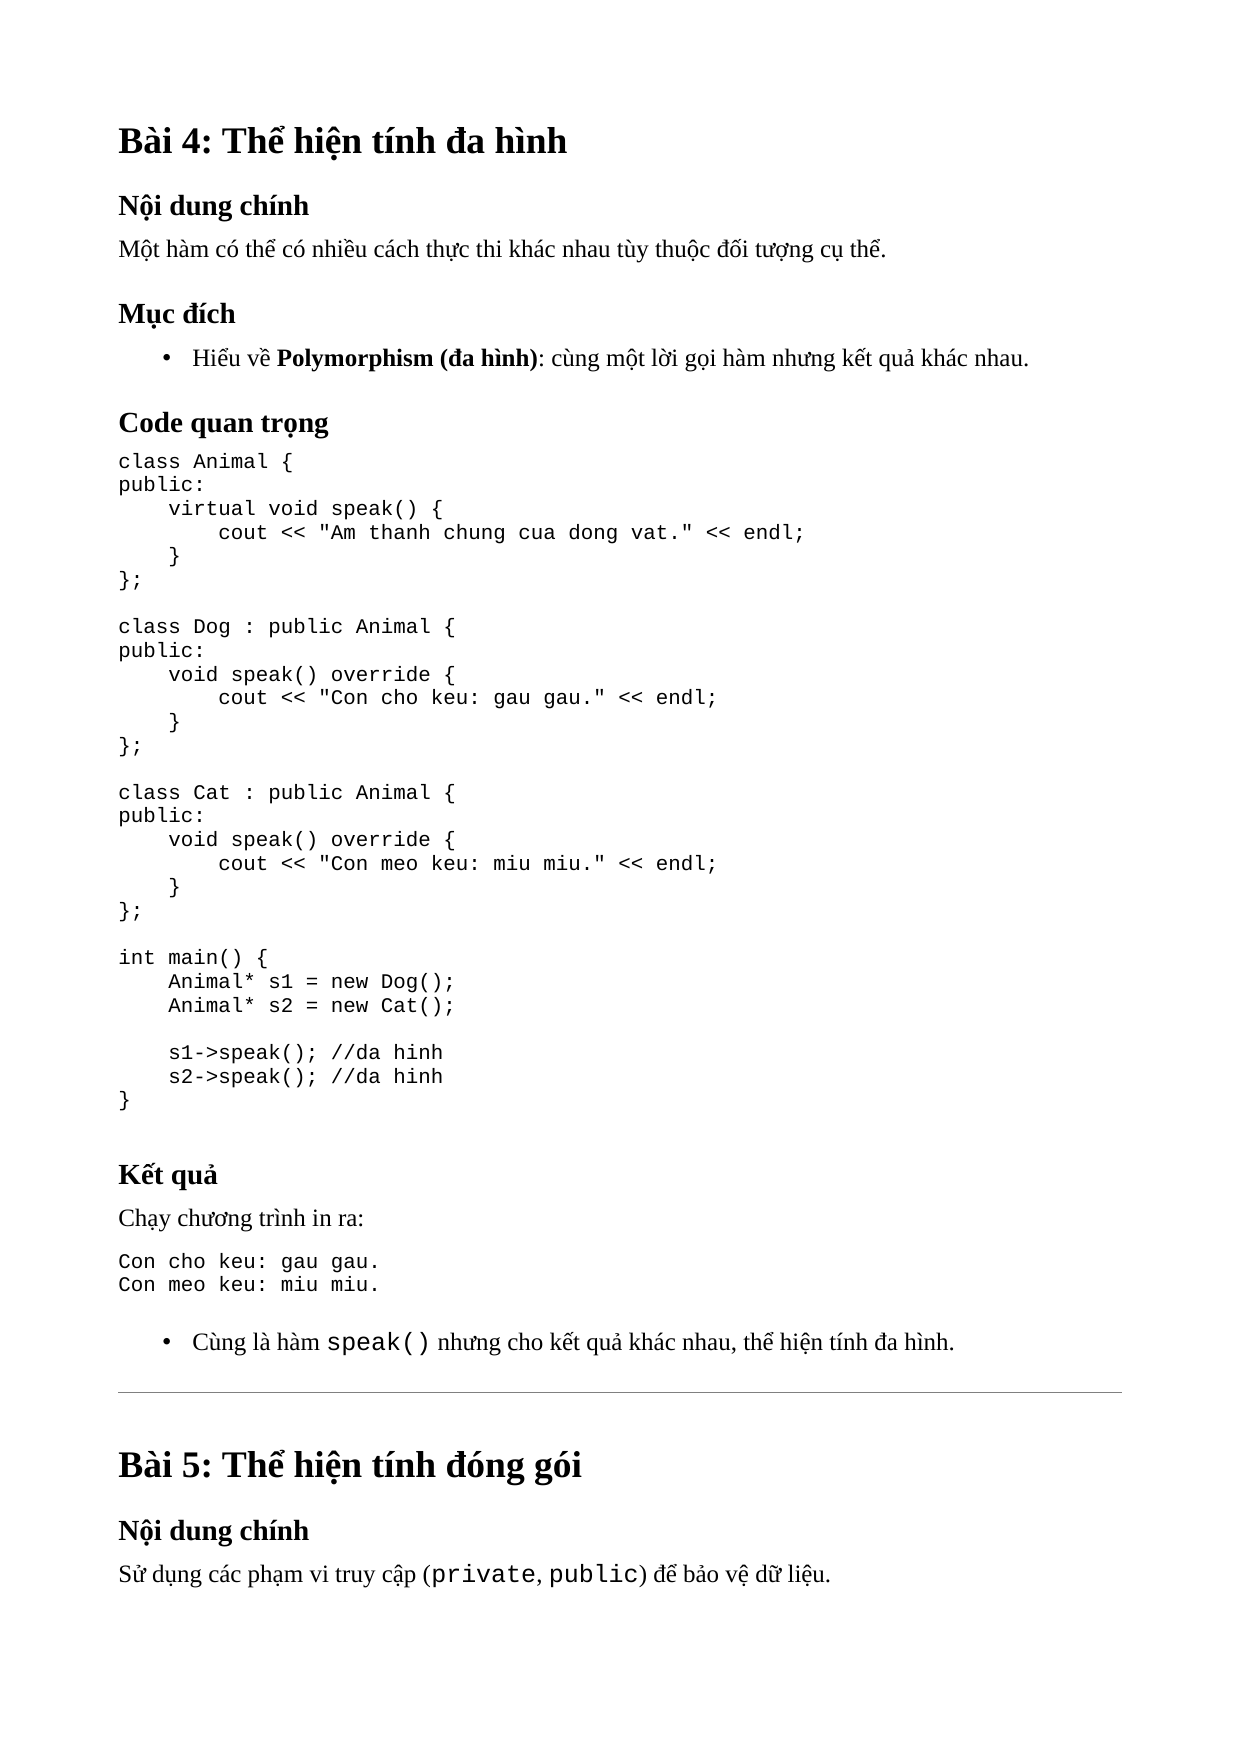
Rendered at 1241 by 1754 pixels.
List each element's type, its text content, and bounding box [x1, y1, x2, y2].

subtitle Nội dung chính [118, 1513, 1122, 1546]
text }; [118, 569, 1122, 593]
text }; [118, 900, 1122, 924]
text } [118, 1089, 1122, 1113]
text cout << "Con meo keu: miu miu." << endl; [118, 853, 1122, 876]
text void speak() override { [118, 664, 1122, 687]
text public: [118, 806, 1122, 829]
text int main() { [118, 947, 1122, 971]
text class Animal { [118, 451, 1122, 474]
text cout << "Am thanh chung cua dong vat." << endl; [118, 522, 1122, 545]
subtitle Kết quả [118, 1157, 1122, 1191]
text cout << "Con cho keu: gau gau." << endl; [118, 687, 1122, 711]
text } [118, 711, 1122, 734]
text Sử dụng các phạm vi truy cập (private, public) để bảo vệ dữ liệu. [118, 1559, 1122, 1589]
text Một hàm có thể có nhiều cách thực thi khác nhau tùy thuộc đối tượng cụ thể. [118, 234, 1122, 263]
text s2->speak(); //da hinh [118, 1066, 1122, 1089]
text class Dog : public Animal { [118, 616, 1122, 640]
text Chạy chương trình in ra: [118, 1203, 1122, 1232]
list Hiểu về Polymorphism (đa hình): cùng một lời gọi hàm nhưng kết quả khác nhau. [162, 343, 1122, 371]
text Animal* s1 = new Dog(); [118, 971, 1122, 995]
subtitle Code quan trọng [118, 405, 1122, 438]
subtitle Nội dung chính [118, 188, 1122, 222]
text } [118, 876, 1122, 900]
text public: [118, 640, 1122, 664]
text void speak() override { [118, 829, 1122, 853]
text Con meo keu: miu miu. [118, 1274, 1122, 1298]
text public: [118, 474, 1122, 498]
text virtual void speak() { [118, 498, 1122, 522]
subtitle Bài 4: Thể hiện tính đa hình [118, 118, 1122, 161]
subtitle Bài 5: Thể hiện tính đóng gói [118, 1442, 1122, 1486]
text } [118, 545, 1122, 569]
text }; [118, 734, 1122, 758]
text Animal* s2 = new Cat(); [118, 995, 1122, 1018]
subtitle Mục đích [118, 297, 1122, 330]
list Cùng là hàm speak() nhưng cho kết quả khác nhau, thể hiện tính đa hình. [162, 1327, 1122, 1358]
text class Cat : public Animal { [118, 782, 1122, 806]
text Con cho keu: gau gau. [118, 1251, 1122, 1274]
text s1->speak(); //da hinh [118, 1042, 1122, 1066]
